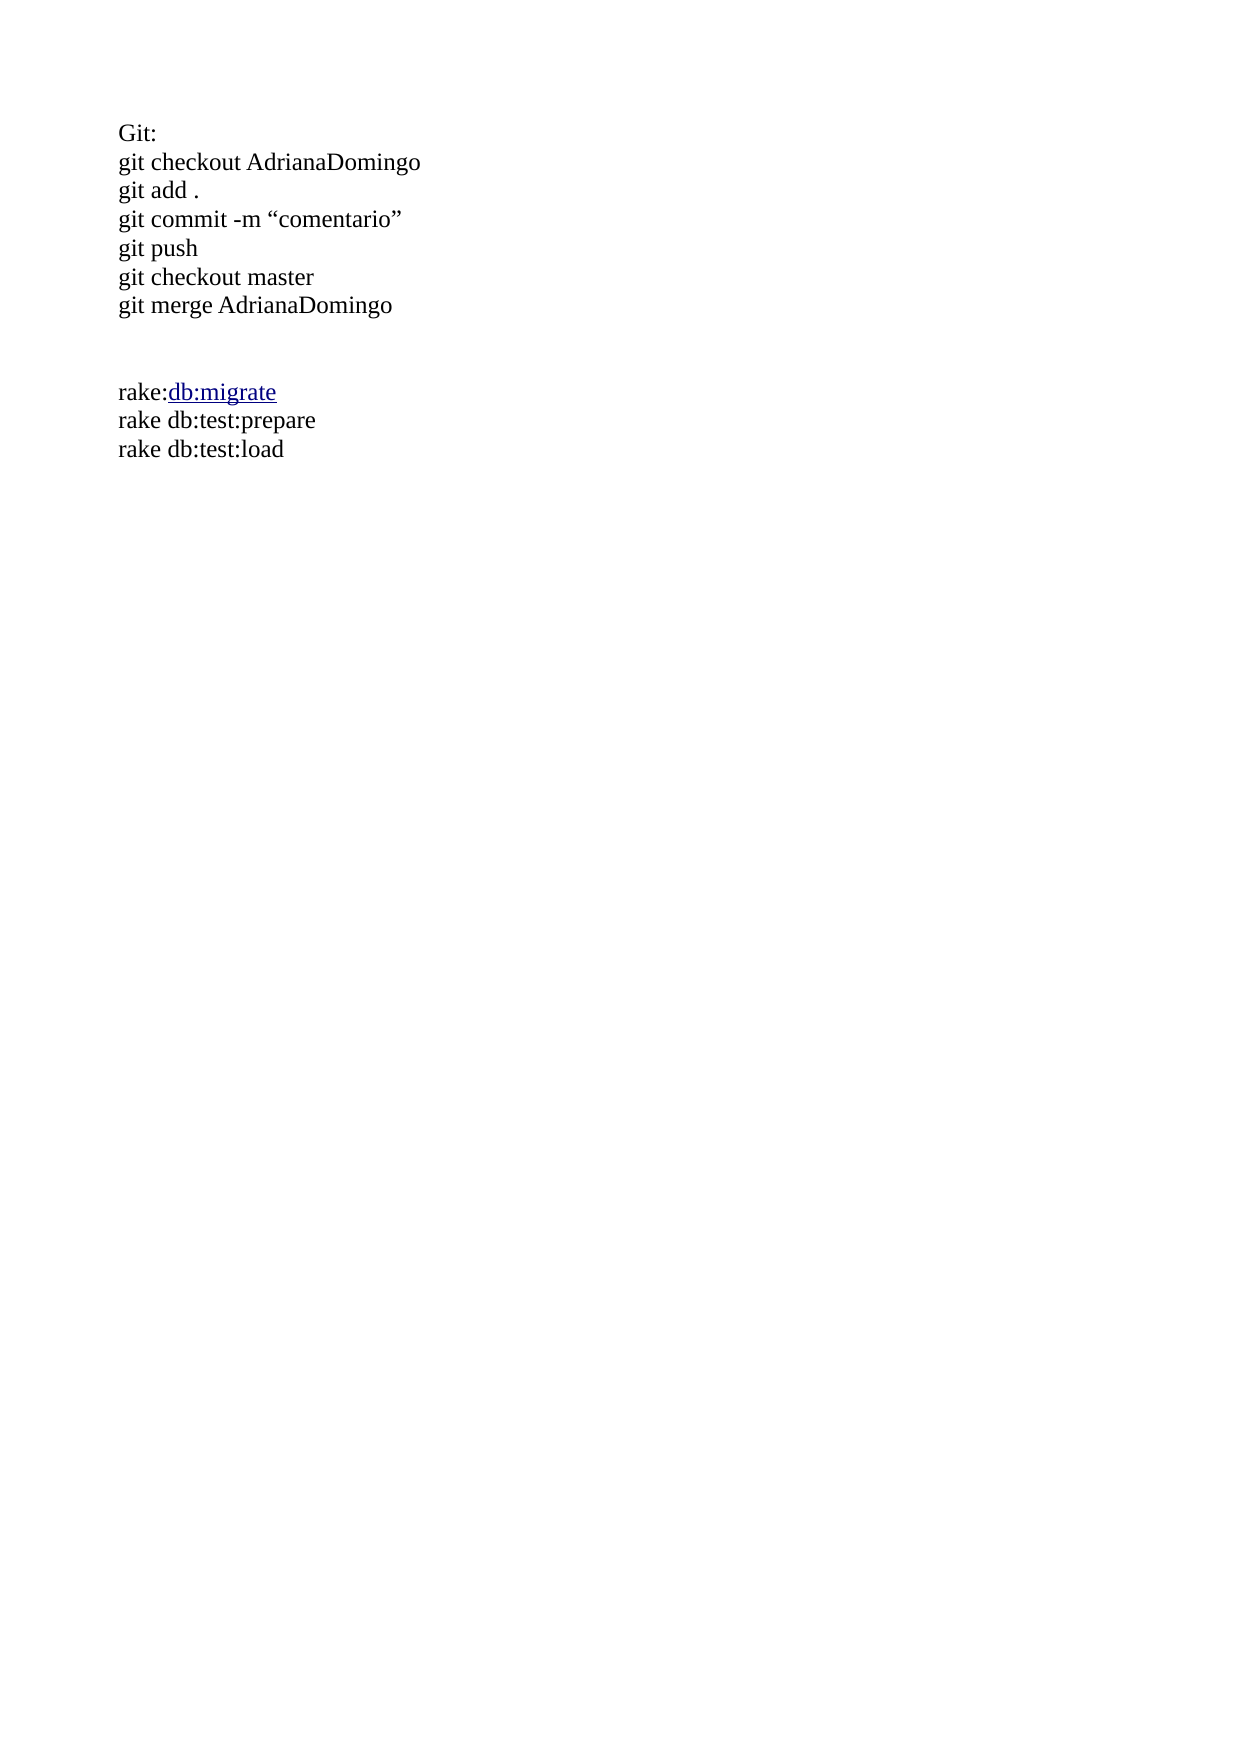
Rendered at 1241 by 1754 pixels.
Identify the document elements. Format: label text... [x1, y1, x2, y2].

text rake db:test:load [118, 434, 1122, 463]
text git checkout master [118, 262, 1122, 291]
text Git: [118, 118, 1122, 147]
text git add . [118, 176, 1122, 204]
text git push [118, 233, 1122, 262]
text rake db:test:prepare [118, 406, 1122, 434]
text rake:db:migrate [118, 377, 1122, 406]
text git checkout AdrianaDomingo [118, 147, 1122, 176]
text git merge AdrianaDomingo [118, 291, 1122, 319]
text git commit -m “comentario” [118, 204, 1122, 233]
